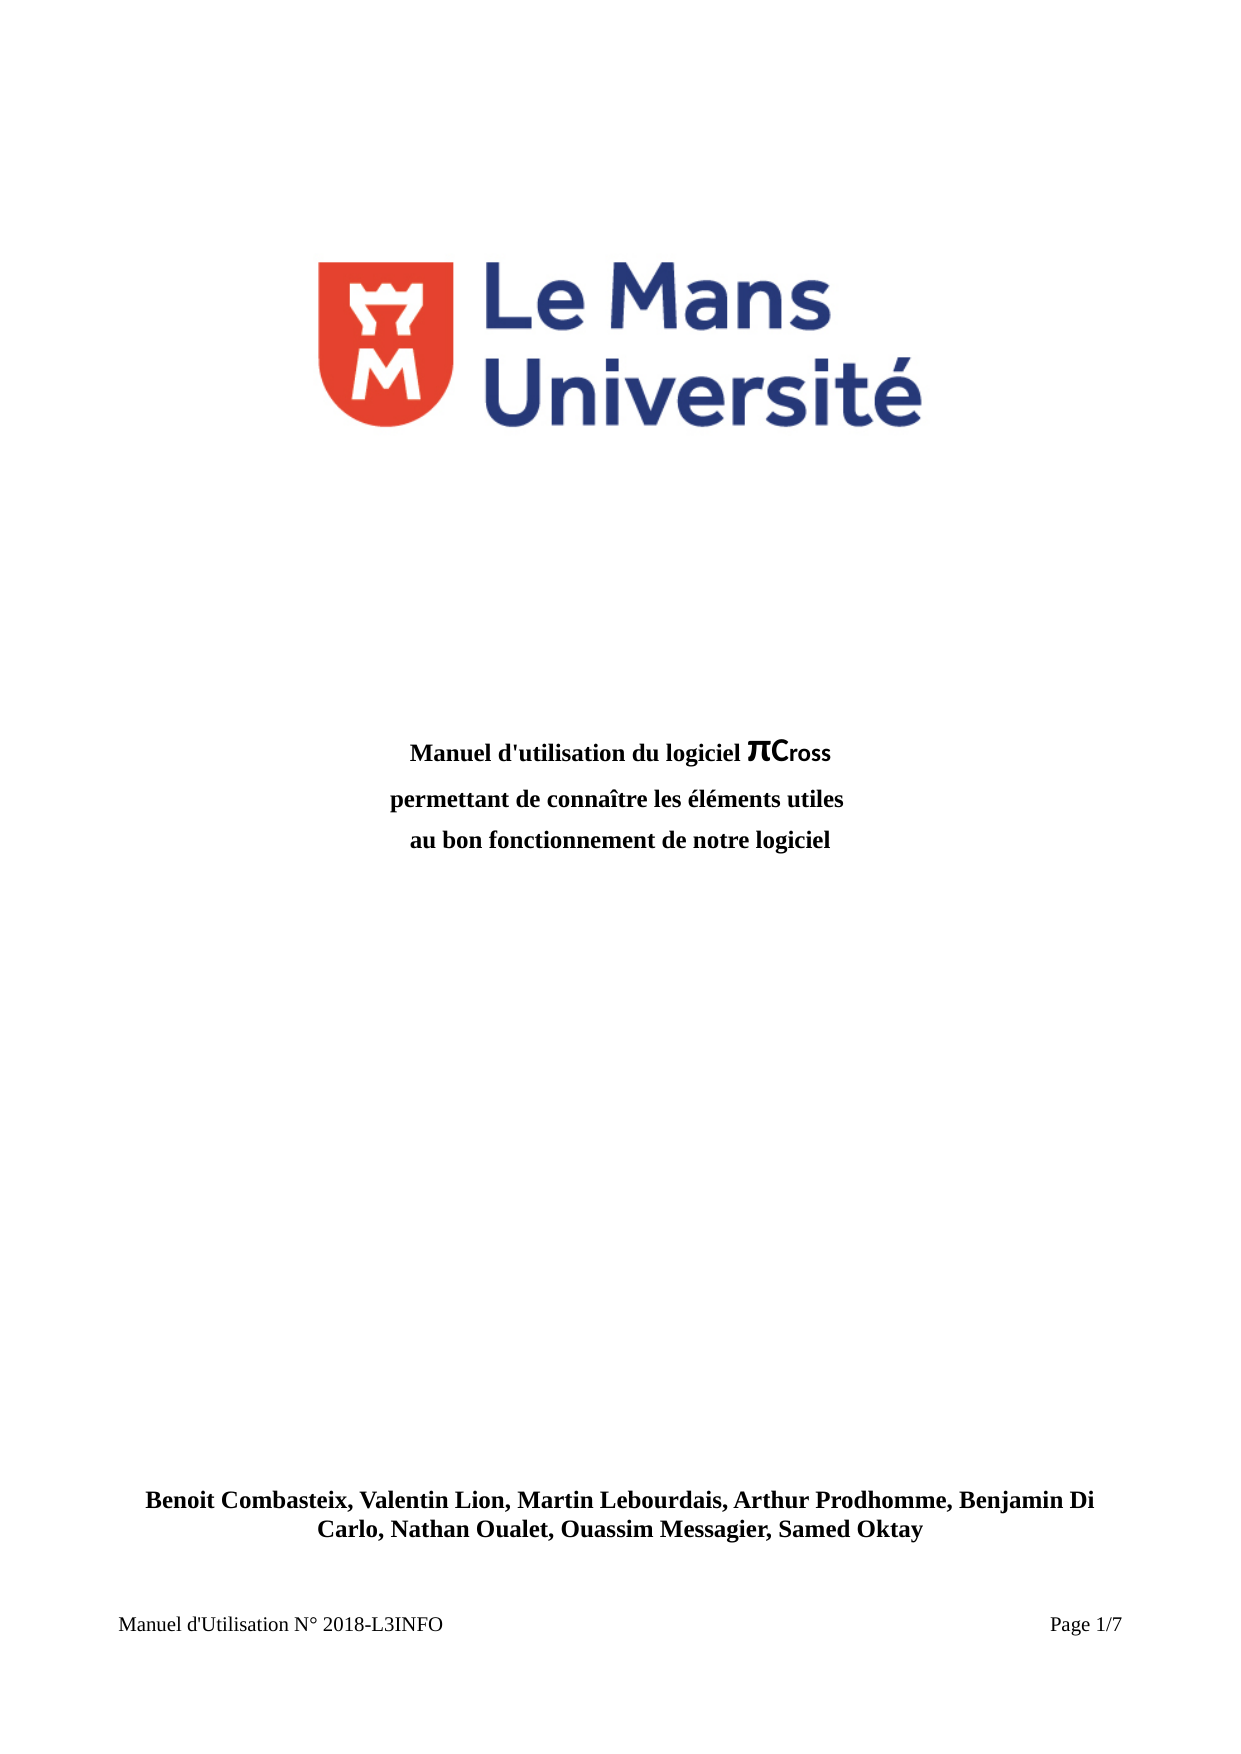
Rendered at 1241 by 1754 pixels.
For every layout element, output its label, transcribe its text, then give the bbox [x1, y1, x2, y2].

text Manuel d'utilisation du logiciel πCross [118, 721, 1122, 772]
text permettant de connaître les éléments utiles [118, 784, 1122, 813]
text au bon fonctionnement de notre logiciel [118, 825, 1122, 854]
text Benoit Combasteix, Valentin Lion, Martin Lebourdais, Arthur Prodhomme, Benjamin Di Carlo, Nathan Oualet, Ouassim Messagier, Samed Oktay [118, 1485, 1122, 1543]
picture [273, 213, 967, 474]
